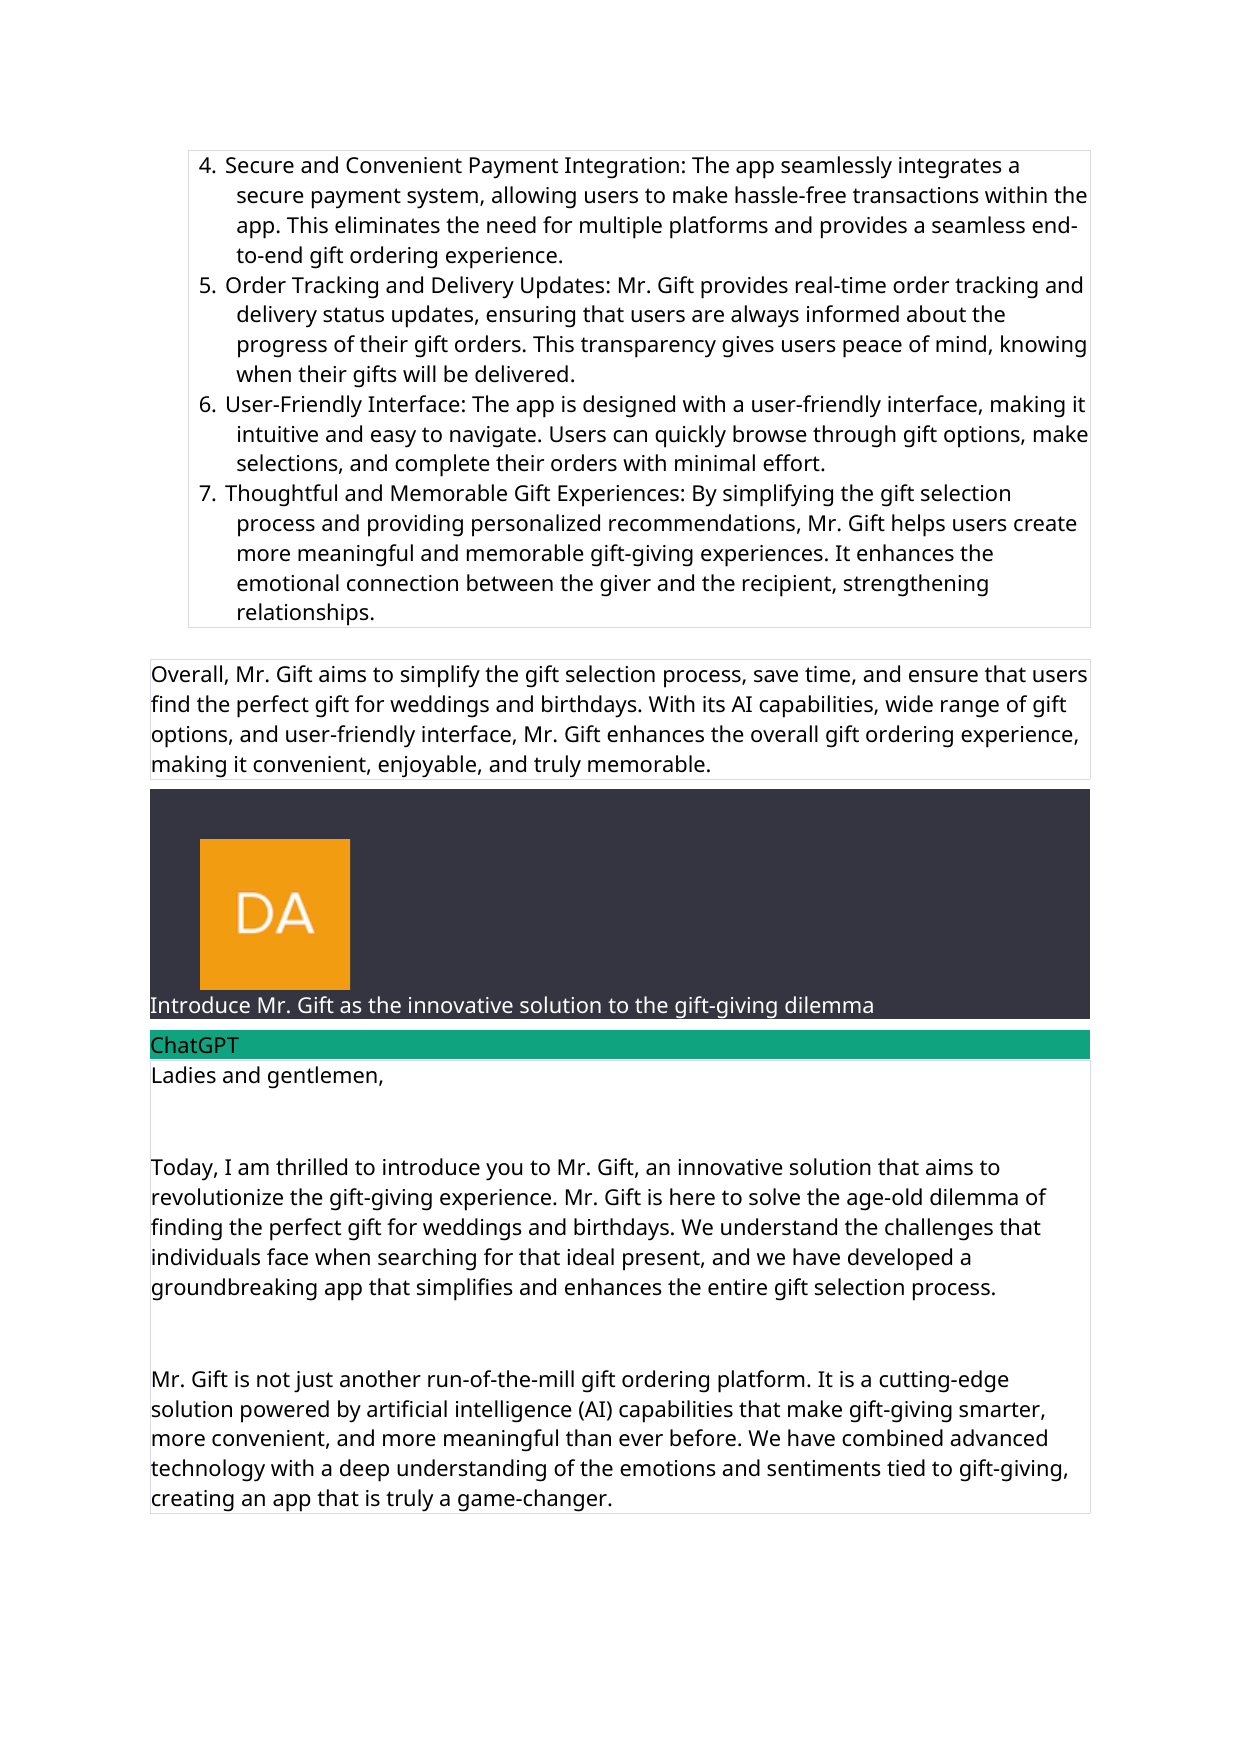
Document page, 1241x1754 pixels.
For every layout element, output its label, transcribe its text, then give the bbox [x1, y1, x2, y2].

list Thoughtful and Memorable Gift Experiences: By simplifying the gift selection process and providing personalized recommendations, Mr. Gift helps users create more meaningful and memorable gift-giving experiences. It enhances the emotional connection between the giver and the recipient, strengthening relationships. [189, 478, 1090, 627]
text Today, I am thrilled to introduce you to Mr. Gift, an innovative solution that aims to revolutionize the gift-giving experience. Mr. Gift is here to solve the age-old dilemma of finding the perfect gift for weddings and birthdays. We understand the challenges that individuals face when searching for that ideal present, and we have developed a groundbreaking app that simplifies and enhances the entire gift selection process. [151, 1152, 1090, 1301]
list Order Tracking and Delivery Updates: Mr. Gift provides real-time order tracking and delivery status updates, ensuring that users are always informed about the progress of their gift orders. This transparency gives users peace of mind, knowing when their gifts will be delivered. [189, 269, 1090, 388]
list User-Friendly Interface: The app is designed with a user-friendly interface, making it intuitive and easy to navigate. Users can quickly browse through gift options, make selections, and complete their orders with minimal effort. [189, 388, 1090, 478]
list Secure and Convenient Payment Integration: The app seamlessly integrates a secure payment system, allowing users to make hassle-free transactions within the app. This eliminates the need for multiple platforms and provides a seamless end-to-end gift ordering experience. [189, 151, 1090, 269]
text Introduce Mr. Gift as the innovative solution to the gift-giving dilemma [150, 989, 1090, 1019]
text ChatGPT [150, 1030, 1090, 1059]
text Overall, Mr. Gift aims to simplify the gift selection process, save time, and ensure that users find the perfect gift for weddings and birthdays. With its AI capabilities, wide range of gift options, and user-friendly interface, Mr. Gift enhances the overall gift ordering experience, making it convenient, enjoyable, and truly memorable. [151, 660, 1090, 779]
text Ladies and gentlemen, [151, 1061, 1090, 1090]
text Mr. Gift is not just another run-of-the-mill gift ordering platform. It is a cutting-edge solution powered by artificial intelligence (AI) capabilities that make gift-giving smarter, more convenient, and more meaningful than ever before. We have combined advanced technology with a deep understanding of the emotions and sentiments tied to gift-giving, creating an app that is truly a game-changer. [151, 1363, 1090, 1513]
